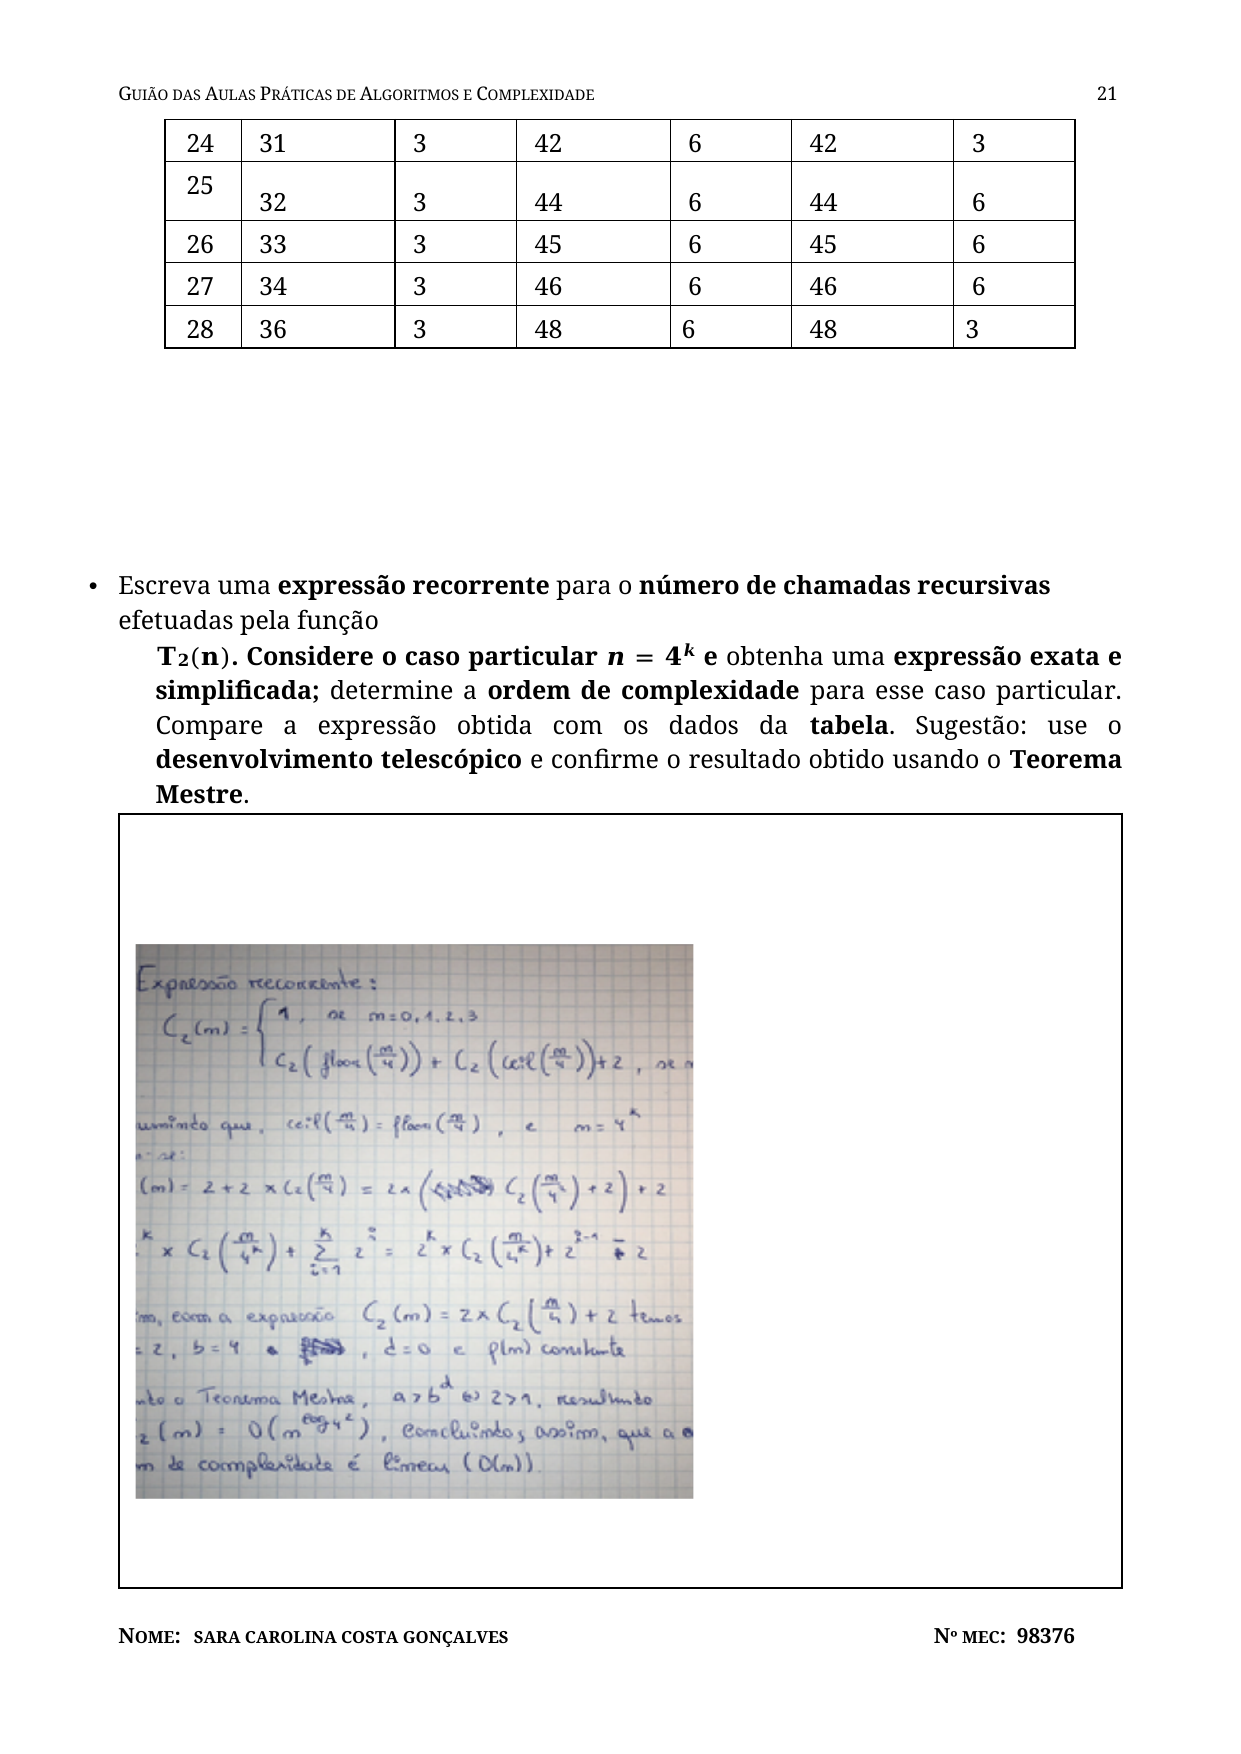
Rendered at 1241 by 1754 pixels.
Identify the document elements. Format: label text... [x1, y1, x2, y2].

table_cell 46 [517, 263, 670, 304]
text 𝐓𝟐(𝐧). Considere o caso particular 𝒏 = 𝟒𝒌 e obtenha uma expressão exata e simplificada; determine a ordem de complexidade para esse caso particular. Compare a expressão obtida com os dados da tabela. Sugestão: use o desenvolvimento telescópico e confirme o resultado obtido usando o Teorema Mestre. [155, 638, 1122, 811]
table_cell 3 [396, 306, 516, 347]
table_cell 36 [242, 306, 394, 347]
table_header [120, 815, 1121, 1587]
table_cell 6 [671, 263, 791, 304]
table_cell 24 [166, 120, 241, 161]
table_cell 42 [792, 120, 953, 161]
table_cell 44 [792, 162, 953, 220]
table_cell 48 [517, 306, 670, 347]
table_cell 45 [517, 221, 670, 262]
table_cell 26 [166, 221, 241, 262]
table_cell 42 [517, 120, 670, 161]
table_cell 28 [166, 306, 241, 347]
table_cell 3 [396, 221, 516, 262]
table_cell 3 [954, 306, 1074, 347]
table_cell 6 [954, 162, 1074, 220]
table_cell 33 [242, 221, 394, 262]
table_cell 6 [671, 120, 791, 161]
table_cell 48 [792, 306, 953, 347]
table_cell 6 [954, 263, 1074, 304]
table_cell 3 [396, 263, 516, 304]
table_cell 6 [671, 306, 791, 347]
table_cell 45 [792, 221, 953, 262]
table_cell 3 [396, 120, 516, 161]
table_cell 6 [671, 221, 791, 262]
table_cell 6 [671, 162, 791, 220]
table_cell 44 [517, 162, 670, 220]
table_cell 31 [242, 120, 394, 161]
table_cell 34 [242, 263, 394, 304]
list Escreva uma expressão recorrente para o número de chamadas recursivas efetuadas pela função [88, 568, 1122, 636]
table_cell 27 [166, 263, 241, 304]
table_cell 25 [166, 162, 241, 220]
table_cell 46 [792, 263, 953, 304]
table_cell 3 [396, 162, 516, 220]
table_cell 6 [954, 221, 1074, 262]
table_cell 32 [242, 162, 394, 220]
table_cell 3 [954, 120, 1074, 161]
